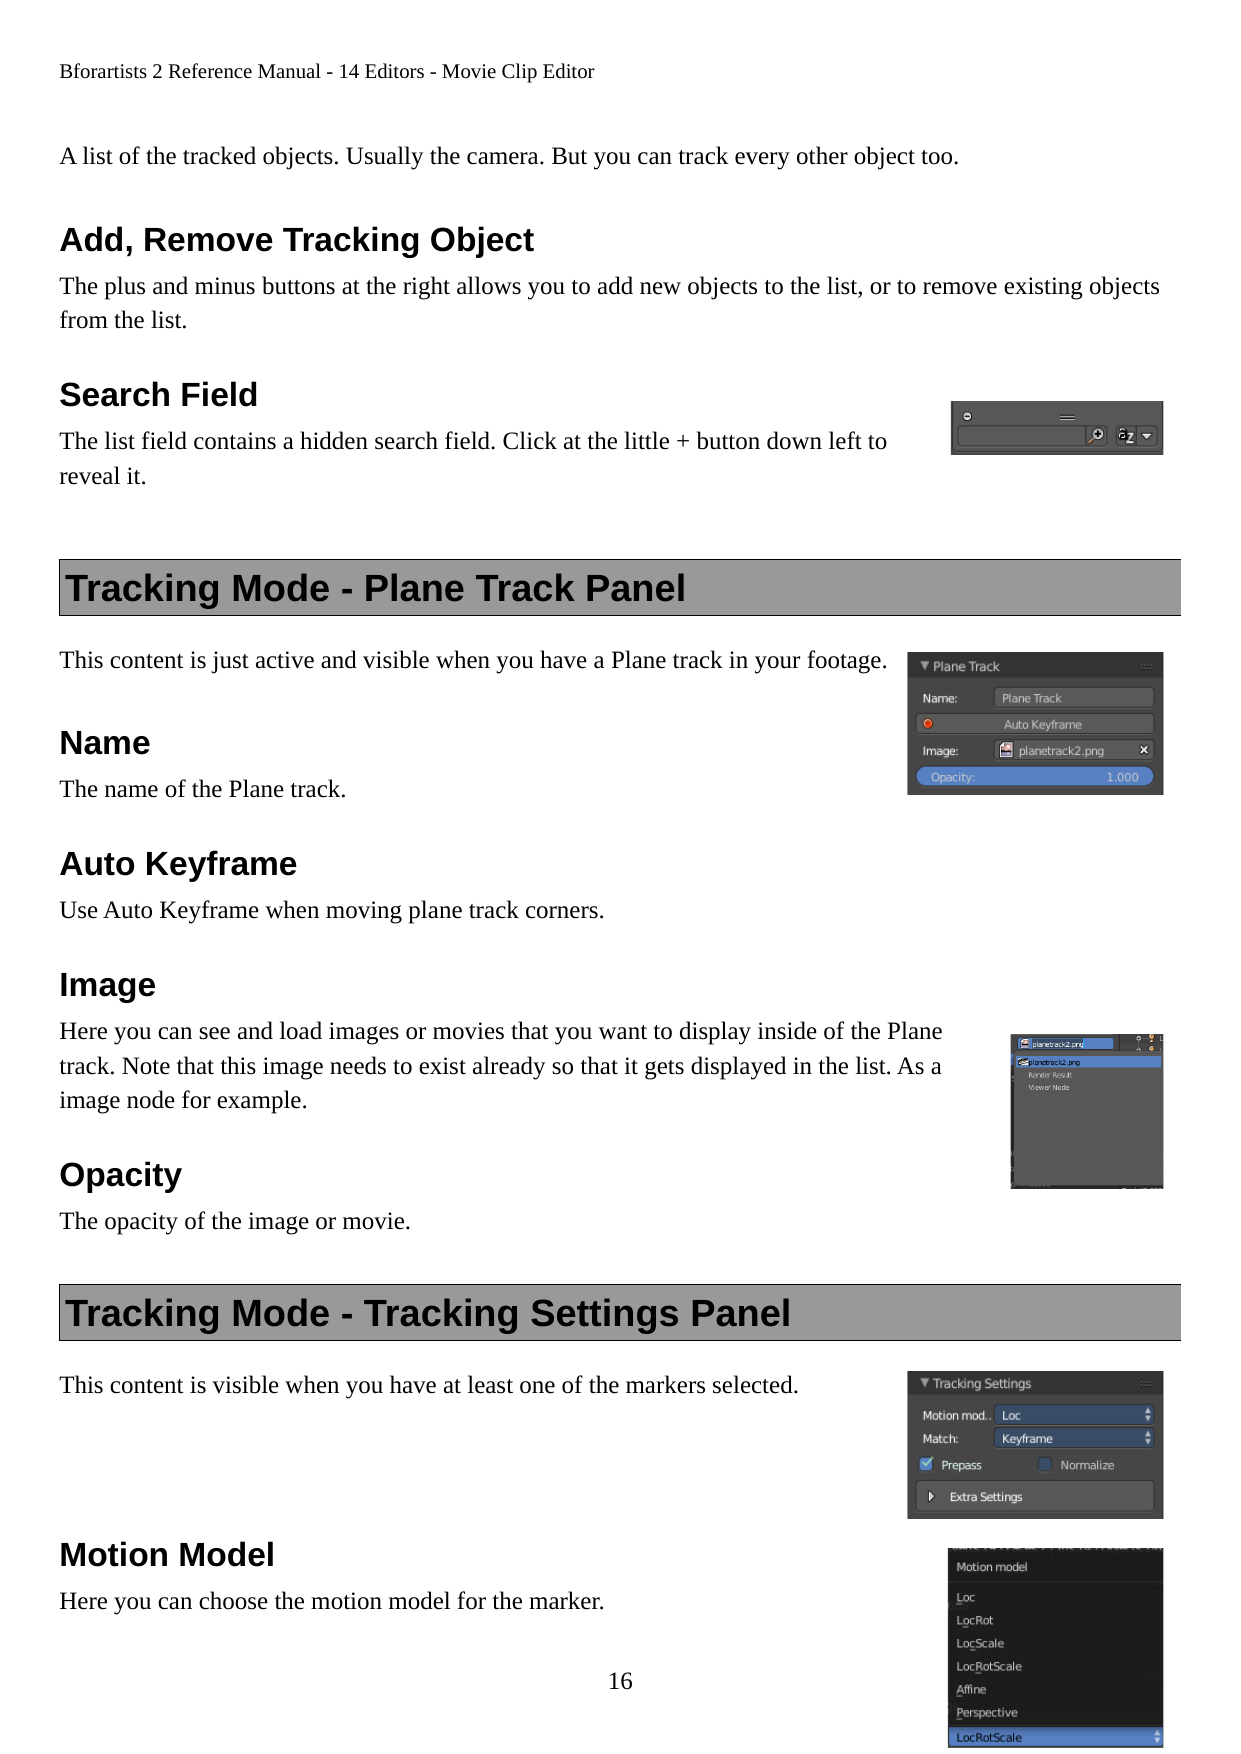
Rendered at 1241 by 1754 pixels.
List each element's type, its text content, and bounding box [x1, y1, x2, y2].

picture [907, 1371, 1164, 1519]
table_header Tracking Mode - Tracking Settings Panel [60, 1285, 1181, 1340]
text The opacity of the image or movie. [59, 1206, 1181, 1235]
text Here you can see and load images or movies that you want to display inside of the Plane track. Note that this image needs to exist already so that it gets displayed in the list. As a image node for example. [59, 1016, 1181, 1114]
subtitle Image [59, 965, 1181, 1004]
picture [907, 652, 1164, 795]
text The list field contains a hidden search field. Click at the little + button down left to reveal it. [59, 426, 1181, 489]
subtitle Name [59, 723, 907, 762]
table_header Tracking Mode - Plane Track Panel [60, 560, 1181, 615]
subtitle [1164, 723, 1181, 762]
text Use Auto Keyframe when moving plane track corners. [59, 895, 1181, 924]
picture [950, 401, 1164, 455]
subtitle Add, Remove Tracking Object [59, 220, 1181, 258]
text A list of the tracked objects. Usually the camera. But you can track every other object too. [59, 141, 1181, 170]
text The plus and minus buttons at the right allows you to add new objects to the list, or to remove existing objects from the list. [59, 271, 1181, 334]
text This content is visible when you have at least one of the markers selected. [59, 1370, 1181, 1399]
picture [947, 1548, 1164, 1748]
subtitle Motion Model [59, 1535, 1181, 1573]
subtitle Auto Keyframe [59, 844, 1181, 883]
subtitle Opacity [59, 1155, 1181, 1194]
picture [1010, 1034, 1164, 1189]
text This content is just active and visible when you have a Plane track in your footage. [59, 645, 1181, 674]
text The name of the Plane track. [59, 774, 1181, 803]
subtitle Search Field [59, 375, 1181, 414]
text Here you can choose the motion model for the marker. [59, 1586, 947, 1615]
